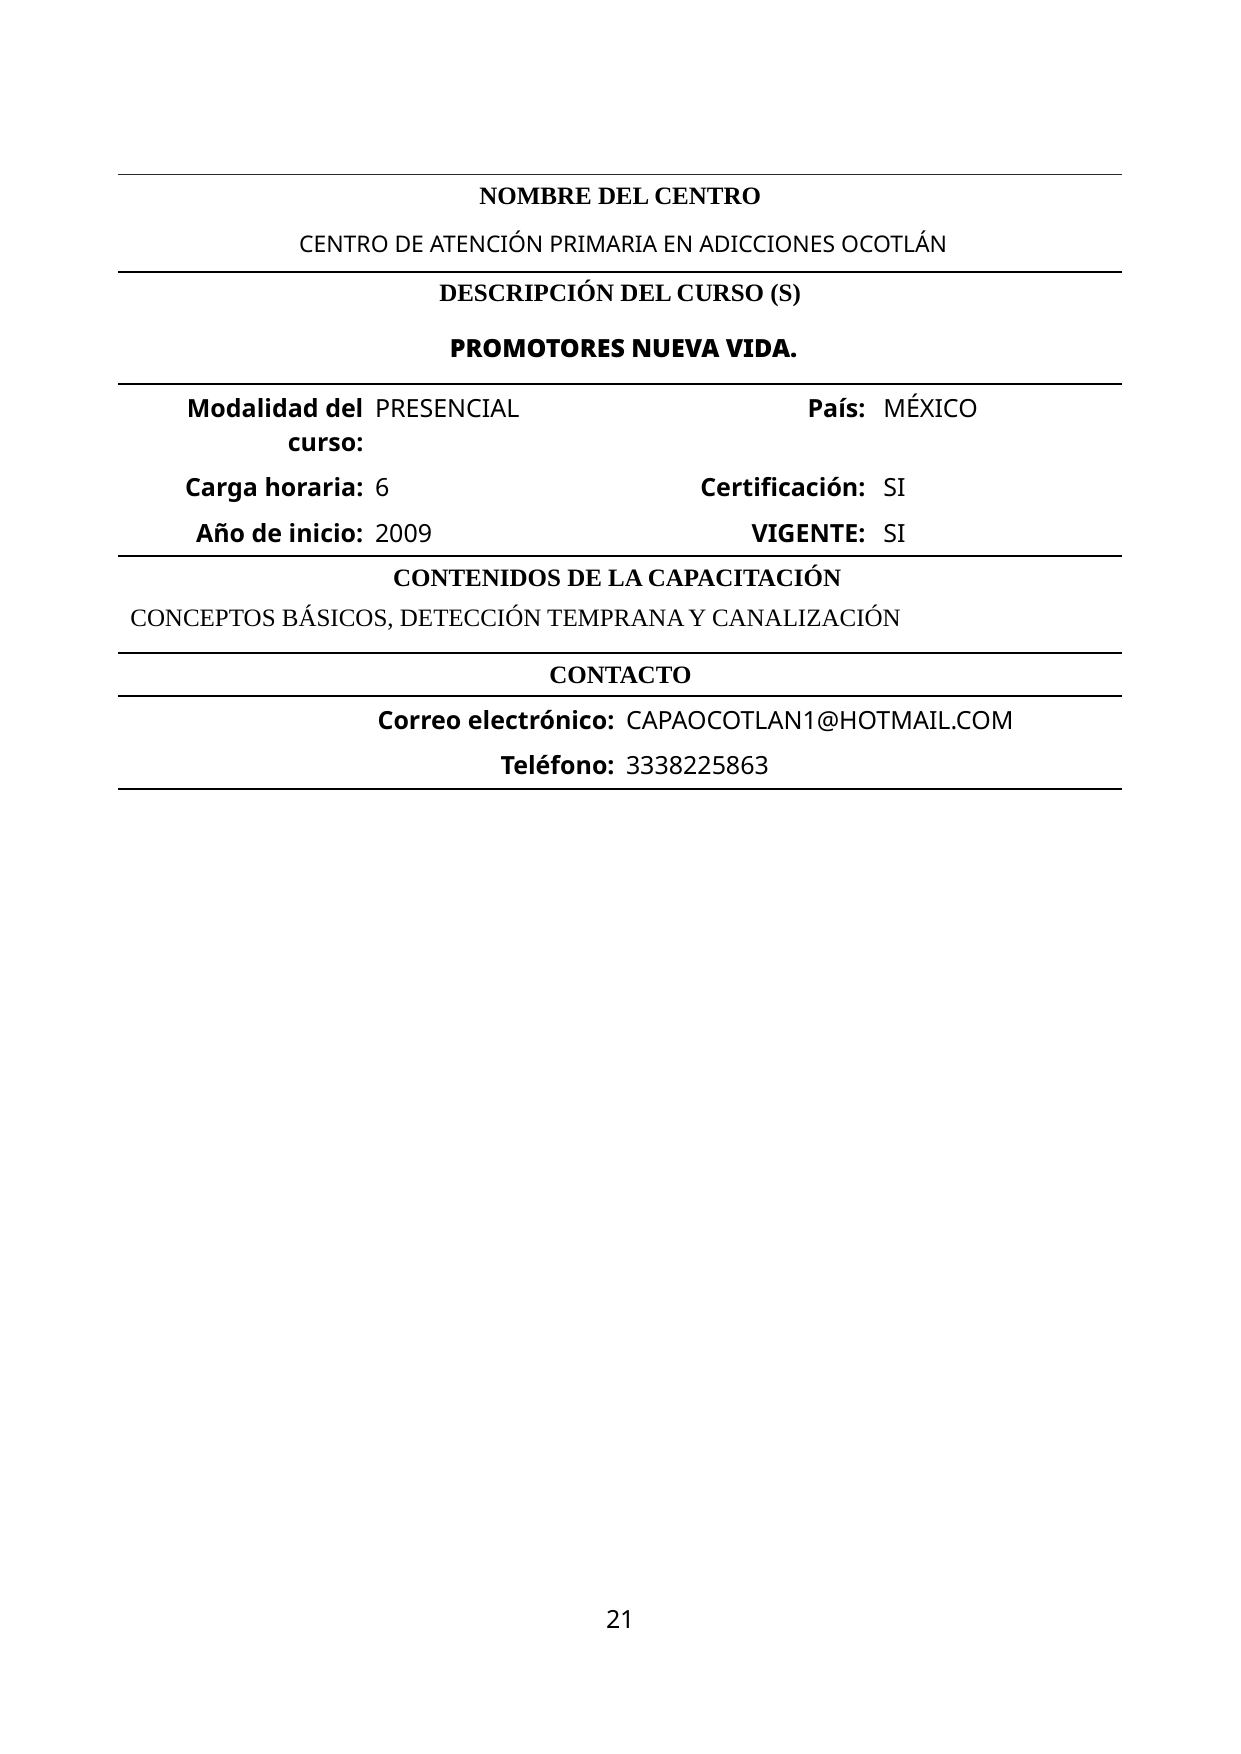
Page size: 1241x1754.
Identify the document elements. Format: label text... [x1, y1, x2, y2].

table_cell SI [871, 464, 1122, 509]
table_cell Teléfono: [118, 742, 620, 788]
table_cell CENTRO DE ATENCIÓN PRIMARIA EN ADICCIONES OCOTLÁN [118, 216, 1122, 271]
table_cell CONTACTO [118, 654, 1122, 694]
table_cell Certificación: [620, 464, 871, 509]
table_cell Modalidad del curso: [118, 385, 369, 464]
table_cell 2009 [369, 510, 620, 555]
table_cell Año de inicio: [118, 510, 369, 555]
table_cell DESCRIPCIÓN DEL CURSO (S) [118, 273, 1122, 313]
table_cell PROMOTORES NUEVA VIDA. [118, 313, 1122, 382]
table_cell SI [871, 510, 1122, 555]
table_cell País: [620, 385, 871, 464]
table_cell CONCEPTOS BÁSICOS, DETECCIÓN TEMPRANA Y CANALIZACIÓN [118, 598, 1122, 652]
table_header NOMBRE DEL CENTRO [118, 176, 1122, 216]
table_cell CONTENIDOS DE LA CAPACITACIÓN [118, 557, 1122, 597]
table_cell Carga horaria: [118, 464, 369, 509]
table_cell PRESENCIAL [369, 385, 620, 464]
table_cell Correo electrónico: [118, 697, 620, 742]
table_cell 6 [369, 464, 620, 509]
table_cell CAPAOCOTLAN1@HOTMAIL.COM [620, 697, 1122, 742]
table_cell VIGENTE: [620, 510, 871, 555]
table_cell 3338225863 [620, 742, 1122, 788]
table_cell MÉXICO [871, 385, 1122, 464]
